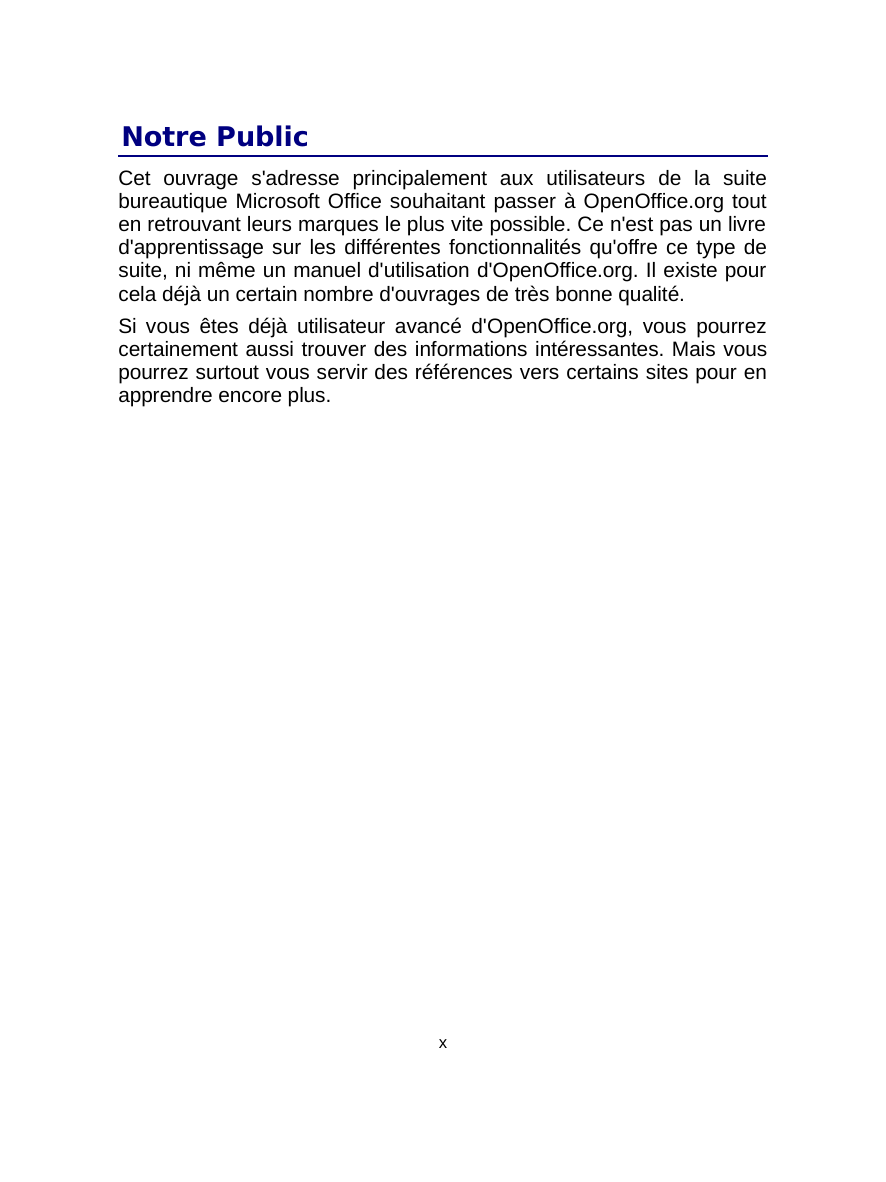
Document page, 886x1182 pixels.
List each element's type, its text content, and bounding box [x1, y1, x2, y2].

text Cet ouvrage s'adresse principalement aux utilisateurs de la suite bureautique Microsoft Office souhaitant passer à OpenOffice.org tout en retrouvant leurs marques le plus vite possible. Ce n'est pas un livre d'apprentissage sur les différentes fonctionnalités qu'offre ce type de suite, ni même un manuel d'utilisation d'OpenOffice.org. Il existe pour cela déjà un certain nombre d'ouvrages de très bonne qualité. [118, 166, 768, 306]
subtitle Notre Public [118, 118, 768, 155]
text Si vous êtes déjà utilisateur avancé d'OpenOffice.org, vous pourrez certainement aussi trouver des informations intéressantes. Mais vous pourrez surtout vous servir des références vers certains sites pour en apprendre encore plus. [118, 314, 768, 407]
